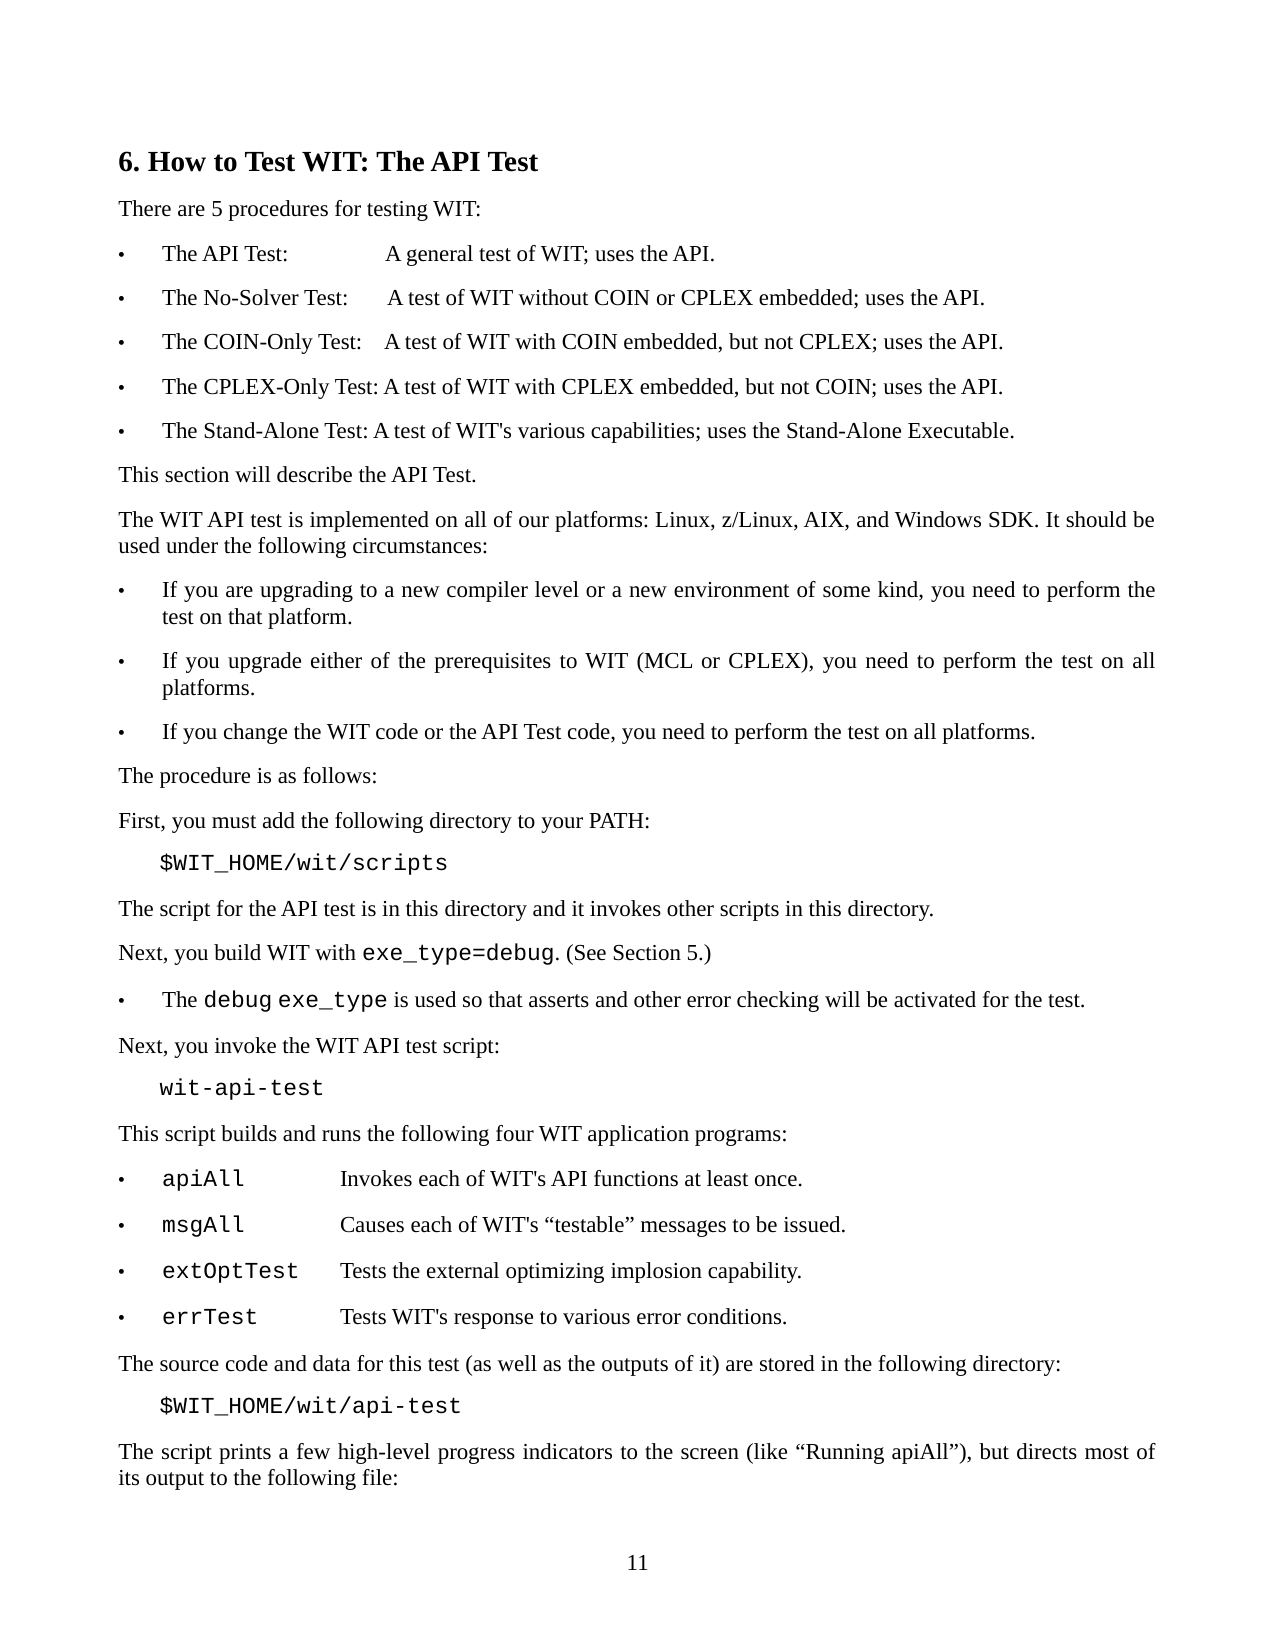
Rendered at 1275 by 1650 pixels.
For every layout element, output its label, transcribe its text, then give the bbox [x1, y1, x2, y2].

list apiAll Invokes each of WIT's API functions at least once. [118, 1165, 1157, 1193]
subtitle How to Test WIT: The API Test [118, 144, 1157, 177]
list extOptTest Tests the external optimizing implosion capability. [118, 1257, 1157, 1285]
list The COIN-Only Test: A test of WIT with COIN embedded, but not CPLEX; uses the API. [118, 328, 1157, 355]
list The Stand-Alone Test: A test of WIT's various capabilities; uses the Stand-Alone Executable. [118, 417, 1157, 443]
text The WIT API test is implemented on all of our platforms: Linux, z/Linux, AIX, and Windows SDK. It should be used under the following circumstances: [118, 506, 1157, 558]
text The script prints a few high-level progress indicators to the screen (like “Running apiAll”), but directs most of its output to the following file: [118, 1438, 1157, 1491]
text There are 5 procedures for testing WIT: [118, 195, 1157, 222]
list If you are upgrading to a new compiler level or a new environment of some kind, you need to perform the test on that platform. [118, 577, 1157, 629]
text Next, you invoke the WIT API test script: [118, 1032, 1157, 1058]
list errTest Tests WIT's response to various error conditions. [118, 1303, 1157, 1332]
text First, you must add the following directory to your PATH: [118, 807, 1157, 833]
text $WIT_HOME/wit/scripts [118, 851, 1157, 877]
text Next, you build WIT with exe_type=debug. (See Section 5.) [118, 939, 1157, 968]
text The source code and data for this test (as well as the outputs of it) are stored in the following directory: [118, 1350, 1157, 1376]
list If you upgrade either of the prerequisites to WIT (MCL or CPLEX), you need to perform the test on all platforms. [118, 647, 1157, 700]
list The API Test: A general test of WIT; uses the API. [118, 239, 1157, 266]
text $WIT_HOME/wit/api-test [118, 1394, 1157, 1420]
text The script for the API test is in this directory and it invokes other scripts in this directory. [118, 895, 1157, 921]
text This script builds and runs the following four WIT application programs: [118, 1120, 1157, 1147]
list If you change the WIT code or the API Test code, you need to perform the test on all platforms. [118, 718, 1157, 744]
list The No-Solver Test: A test of WIT without COIN or CPLEX embedded; uses the API. [118, 284, 1157, 310]
text This section will describe the API Test. [118, 461, 1157, 488]
list The CPLEX-Only Test: A test of WIT with CPLEX embedded, but not COIN; uses the API. [118, 373, 1157, 399]
list The debug exe_type is used so that asserts and other error checking will be activated for the test. [118, 986, 1157, 1014]
list msgAll Causes each of WIT's “testable” messages to be issued. [118, 1211, 1157, 1239]
text wit-api-test [118, 1076, 1157, 1102]
text The procedure is as follows: [118, 762, 1157, 789]
